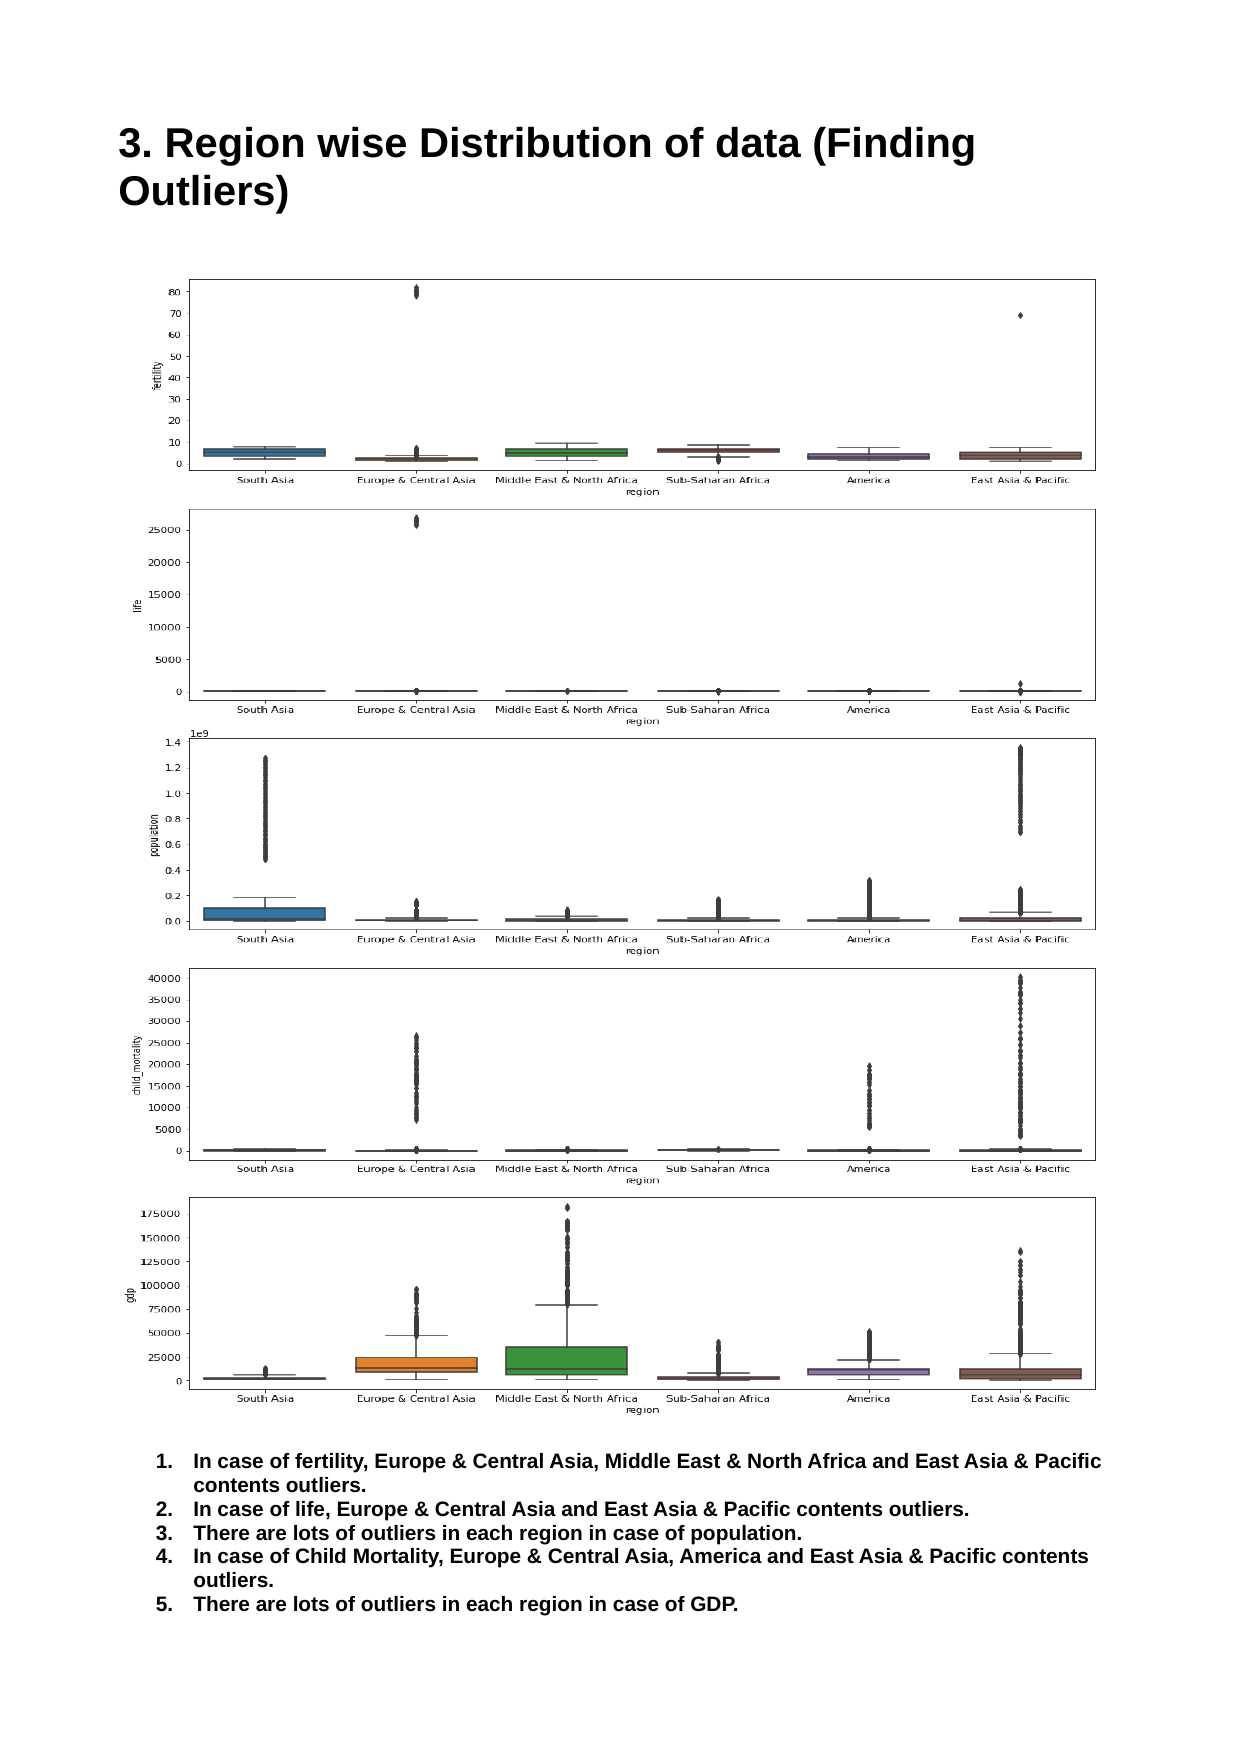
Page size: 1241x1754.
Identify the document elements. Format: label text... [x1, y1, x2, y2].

list There are lots of outliers in each region in case of GDP. [156, 1592, 1122, 1616]
picture [118, 274, 1103, 1420]
list There are lots of outliers in each region in case of population. [156, 1520, 1122, 1544]
subtitle 3. Region wise Distribution of data (Finding Outliers) [118, 118, 1122, 214]
list In case of Child Mortality, Europe & Central Asia, America and East Asia & Pacific contents outliers. [156, 1544, 1122, 1592]
list In case of fertility, Europe & Central Asia, Middle East & North Africa and East Asia & Pacific contents outliers. [156, 1448, 1122, 1496]
list In case of life, Europe & Central Asia and East Asia & Pacific contents outliers. [156, 1496, 1122, 1520]
